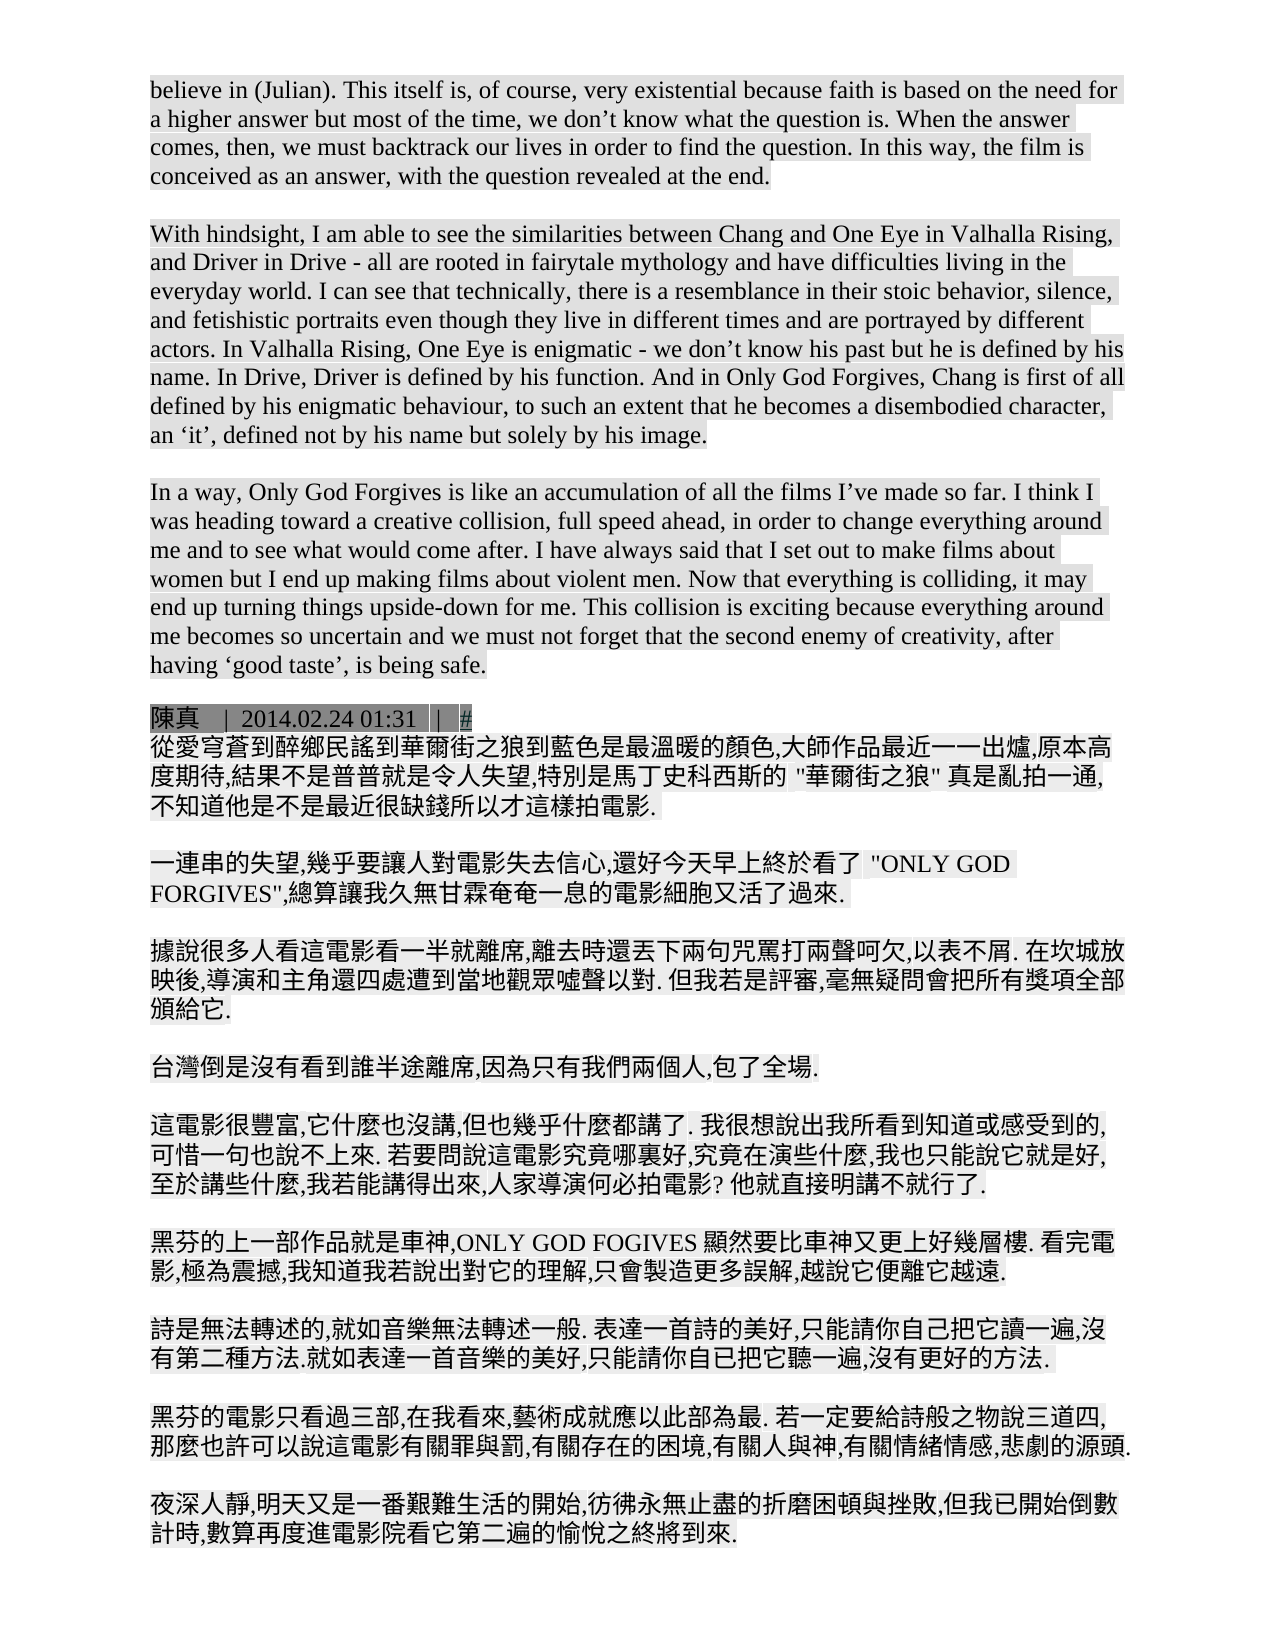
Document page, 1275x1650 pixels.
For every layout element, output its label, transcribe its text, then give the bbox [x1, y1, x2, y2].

text 從愛穹蒼到醉鄉民謠到華爾街之狼到藍色是最溫暖的顏色,大師作品最近一一出爐,原本高度期待,結果不是普普就是令人失望,特別是馬丁史科西斯的 "華爾街之狼" 真是亂拍一通,不知道他是不是最近很缺錢所以才這樣拍電影. 一連串的失望,幾乎要讓人對電影失去信心,還好今天早上終於看了 "ONLY GOD FORGIVES",總算讓我久無甘霖奄奄一息的電影細胞又活了過來. 據說很多人看這電影看一半就離席,離去時還丟下兩句咒罵打兩聲呵欠,以表不屑. 在坎城放映後,導演和主角還四處遭到當地觀眾噓聲以對. 但我若是評審,毫無疑問會把所有獎項全部頒給它. 台灣倒是沒有看到誰半途離席,因為只有我們兩個人,包了全場. 這電影很豐富,它什麼也沒講,但也幾乎什麼都講了. 我很想說出我所看到知道或感受到的,可惜一句也說不上來. 若要問說這電影究竟哪裏好,究竟在演些什麼,我也只能說它就是好,至於講些什麼,我若能講得出來,人家導演何必拍電影? 他就直接明講不就行了. 黑芬的上一部作品就是車神,ONLY GOD FOGIVES顯然要比車神又更上好幾層樓. 看完電影,極為震撼,我知道我若說出對它的理解,只會製造更多誤解,越說它便離它越遠. 詩是無法轉述的,就如音樂無法轉述一般. 表達一首詩的美好,只能請你自己把它讀一遍,沒有第二種方法.就如表達一首音樂的美好,只能請你自已把它聽一遍,沒有更好的方法. 黑芬的電影只看過三部,在我看來,藝術成就應以此部為最. 若一定要給詩般之物說三道四,那麼也許可以說這電影有關罪與罰,有關存在的困境,有關人與神,有關情緒情感,悲劇的源頭. 夜深人靜,明天又是一番艱難生活的開始,彷彿永無止盡的折磨困頓與挫敗,但我已開始倒數計時,數算再度進電影院看它第二遍的愉悅之終將到來. [150, 733, 1125, 1548]
text believe in (Julian). This itself is, of course, very existential because faith is based on the need for a higher answer but most of the time, we don’t know what the question is. When the answer comes, then, we must backtrack our lives in order to find the question. In this way, the film is conceived as an answer, with the question revealed at the end. With hindsight, I am able to see the similarities between Chang and One Eye in Valhalla Rising, and Driver in Drive - all are rooted in fairytale mythology and have difficulties living in the everyday world. I can see that technically, there is a resemblance in their stoic behavior, silence, and fetishistic portraits even though they live in different times and are portrayed by different actors. In Valhalla Rising, One Eye is enigmatic - we don’t know his past but he is defined by his name. In Drive, Driver is defined by his function. And in Only God Forgives, Chang is first of all defined by his enigmatic behaviour, to such an extent that he becomes a disembodied character, an ‘it’, defined not by his name but solely by his image. In a way, Only God Forgives is like an accumulation of all the films I’ve made so far. I think I was heading toward a creative collision, full speed ahead, in order to change everything around me and to see what would come after. I have always said that I set out to make films about women but I end up making films about violent men. Now that everything is colliding, it may end up turning things upside-down for me. This collision is exciting because everything around me becomes so uncertain and we must not forget that the second enemy of creativity, after having ‘good taste’, is being safe. [150, 75, 1125, 679]
text 陳真 | 2014.02.24 01:31 | # [150, 704, 1125, 733]
